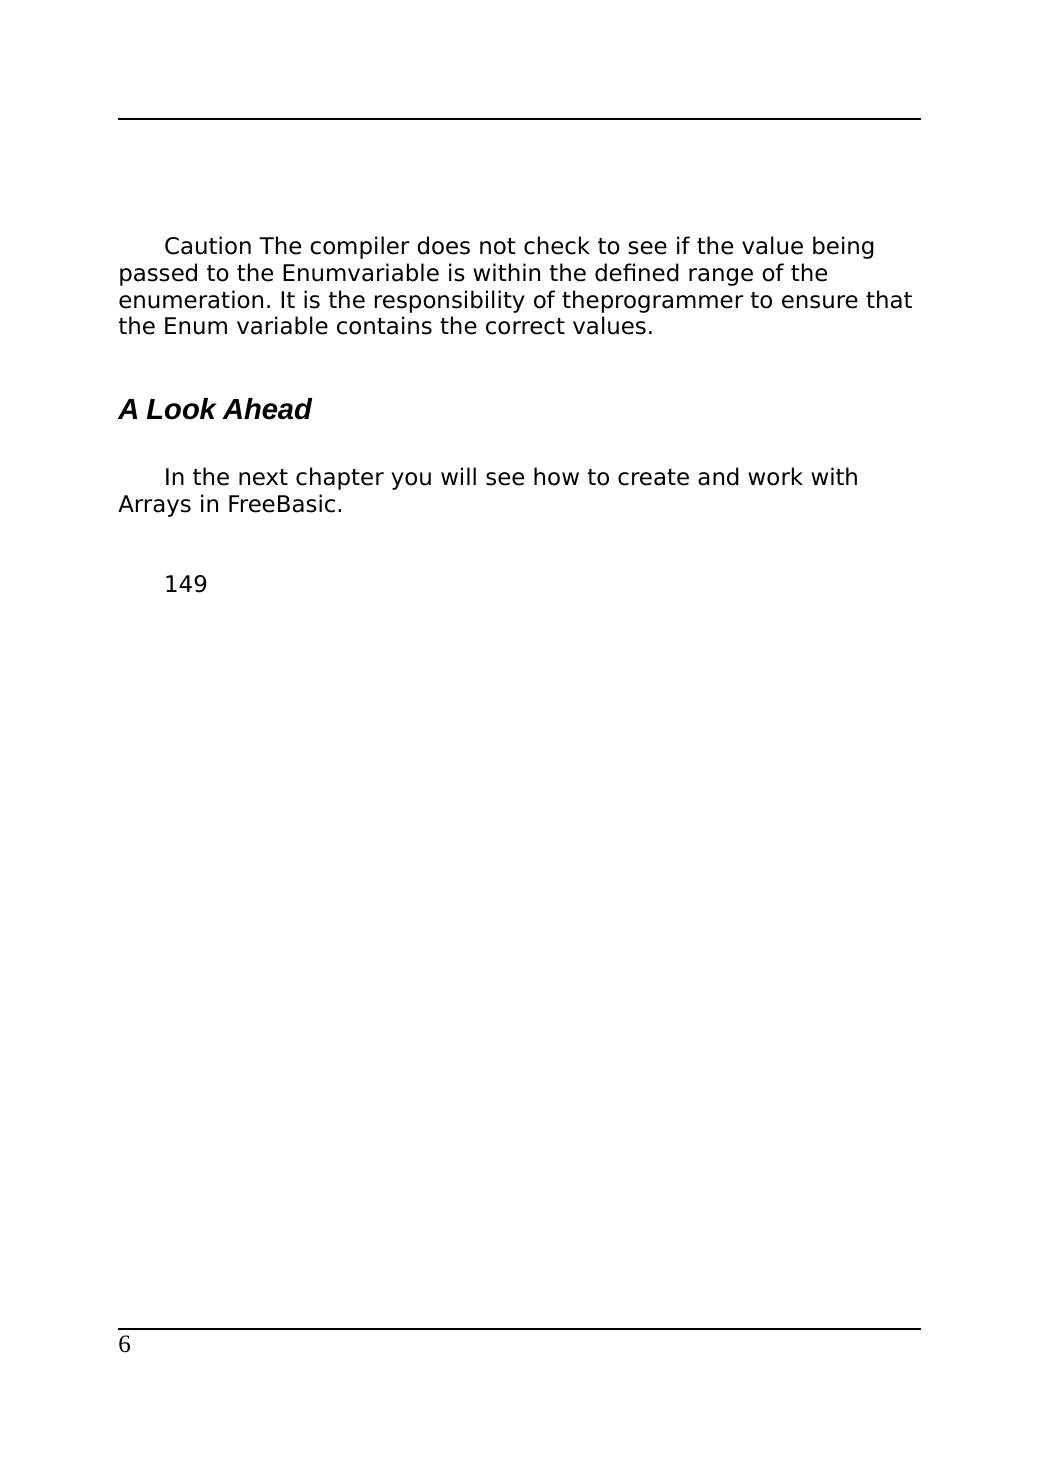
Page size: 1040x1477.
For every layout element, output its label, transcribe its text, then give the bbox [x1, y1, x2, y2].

text Caution The compiler does not check to see if the value being passed to the Enumvariable is within the defined range of the enumeration. It is the responsibility of theprogrammer to ensure that the Enum variable contains the correct values. [118, 233, 921, 340]
subtitle A Look Ahead [118, 392, 921, 425]
text In the next chapter you will see how to create and work with Arrays in FreeBasic. [118, 464, 921, 518]
text 149 [118, 571, 921, 598]
